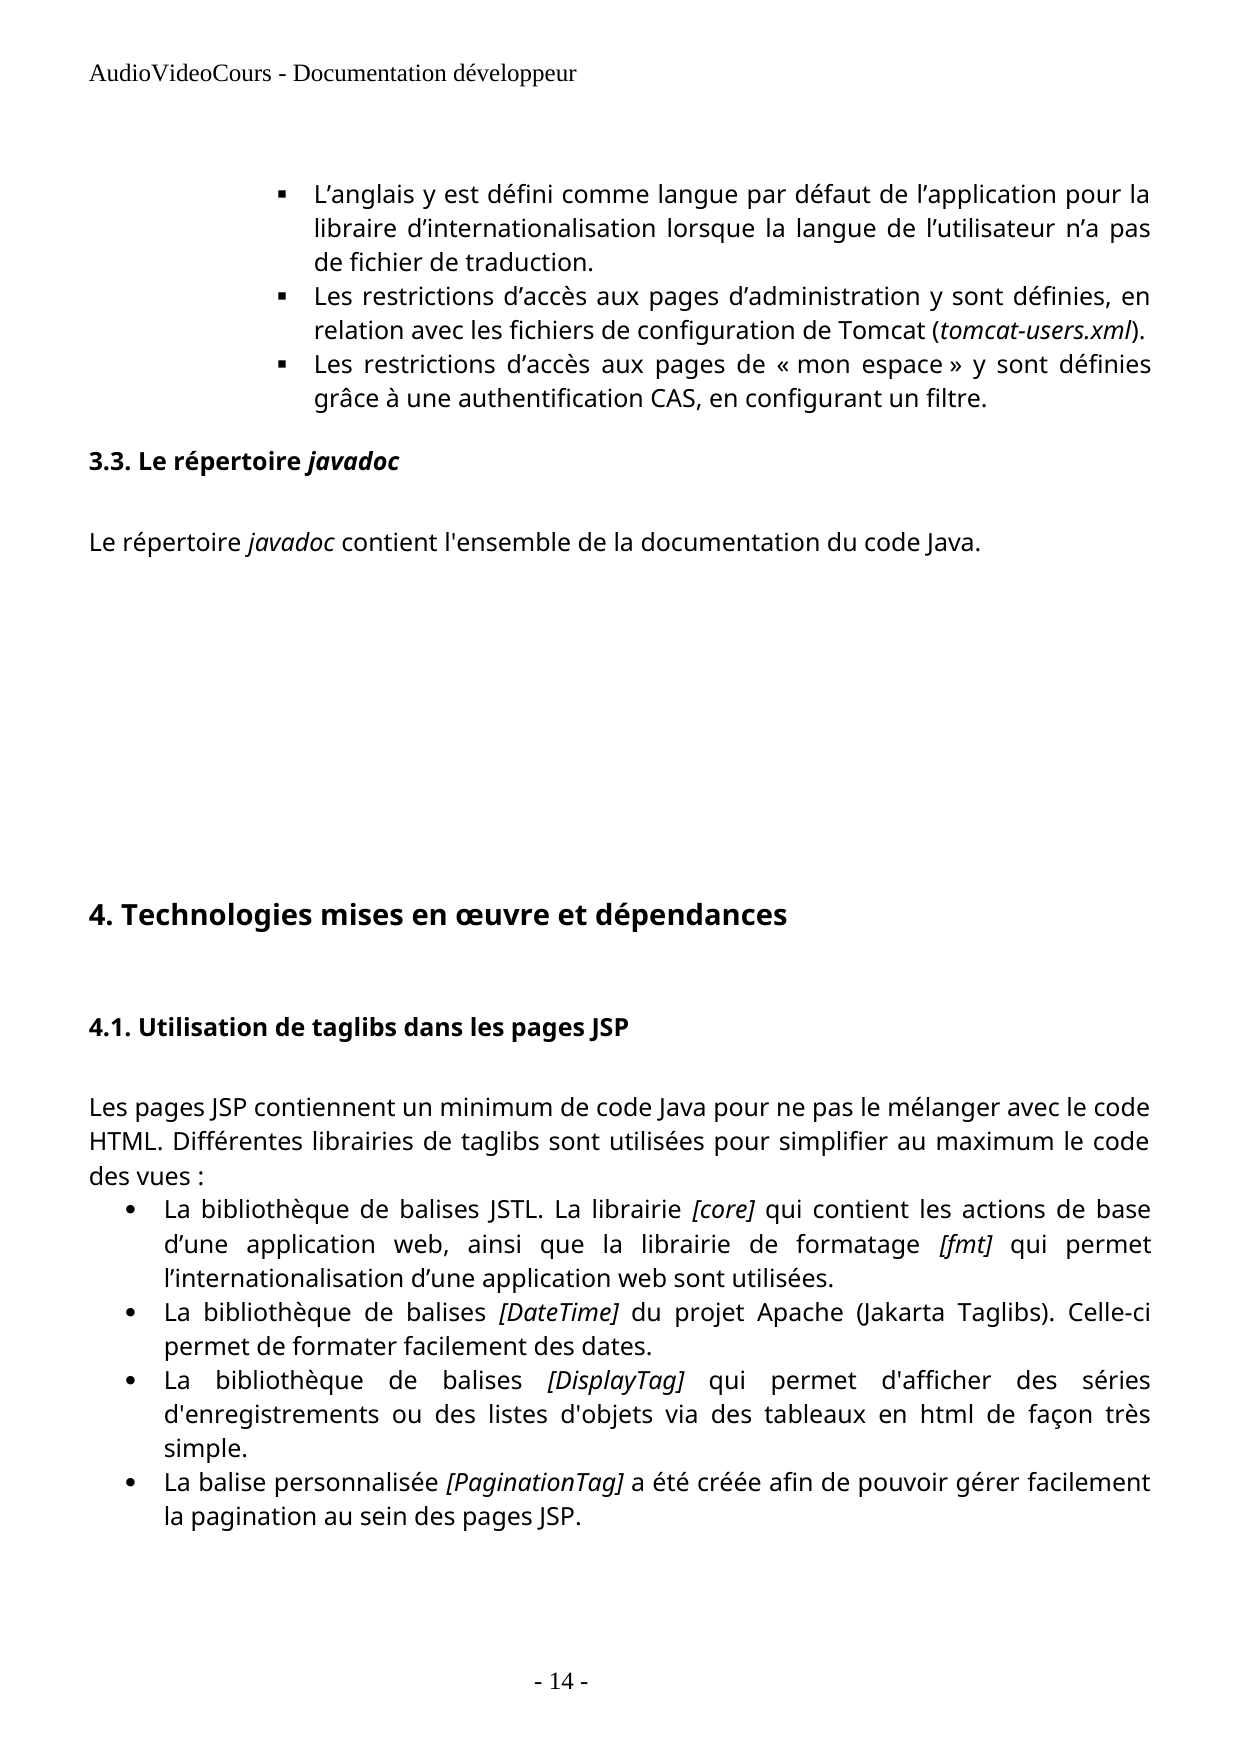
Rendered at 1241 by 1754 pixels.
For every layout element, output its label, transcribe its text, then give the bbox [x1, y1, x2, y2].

subtitle 4.1. Utilisation de taglibs dans les pages JSP [88, 1009, 1152, 1043]
subtitle 3.3. Le répertoire javadoc [88, 444, 1152, 478]
list L’anglais y est défini comme langue par défaut de l’application pour la libraire d’internationalisation lorsque la langue de l’utilisateur n’a pas de fichier de traduction. [276, 176, 1152, 278]
list La bibliothèque de balises [DisplayTag] qui permet d'afficher des séries d'enregistrements ou des listes d'objets via des tableaux en html de façon très simple. [126, 1362, 1152, 1465]
list La bibliothèque de balises JSTL. La librairie [core] qui contient les actions de base d’une application web, ainsi que la librairie de formatage [fmt] qui permet l’internationalisation d’une application web sont utilisées. [126, 1192, 1152, 1294]
list Les restrictions d’accès aux pages de « mon espace » y sont définies grâce à une authentification CAS, en configurant un filtre. [276, 347, 1152, 415]
list Les restrictions d’accès aux pages d’administration y sont définies, en relation avec les fichiers de configuration de Tomcat (tomcat-users.xml). [276, 278, 1152, 347]
subtitle 4. Technologies mises en œuvre et dépendances [88, 894, 1152, 934]
text Les pages JSP contiennent un minimum de code Java pour ne pas le mélanger avec le code HTML. Différentes librairies de taglibs sont utilisées pour simplifier au maximum le code des vues : [88, 1090, 1152, 1192]
list La balise personnalisée [PaginationTag] a été créée afin de pouvoir gérer facilement la pagination au sein des pages JSP. [126, 1465, 1152, 1533]
text Le répertoire javadoc contient l'ensemble de la documentation du code Java. [88, 524, 1152, 558]
list La bibliothèque de balises [DateTime] du projet Apache (Jakarta Taglibs). Celle-ci permet de formater facilement des dates. [126, 1294, 1152, 1362]
